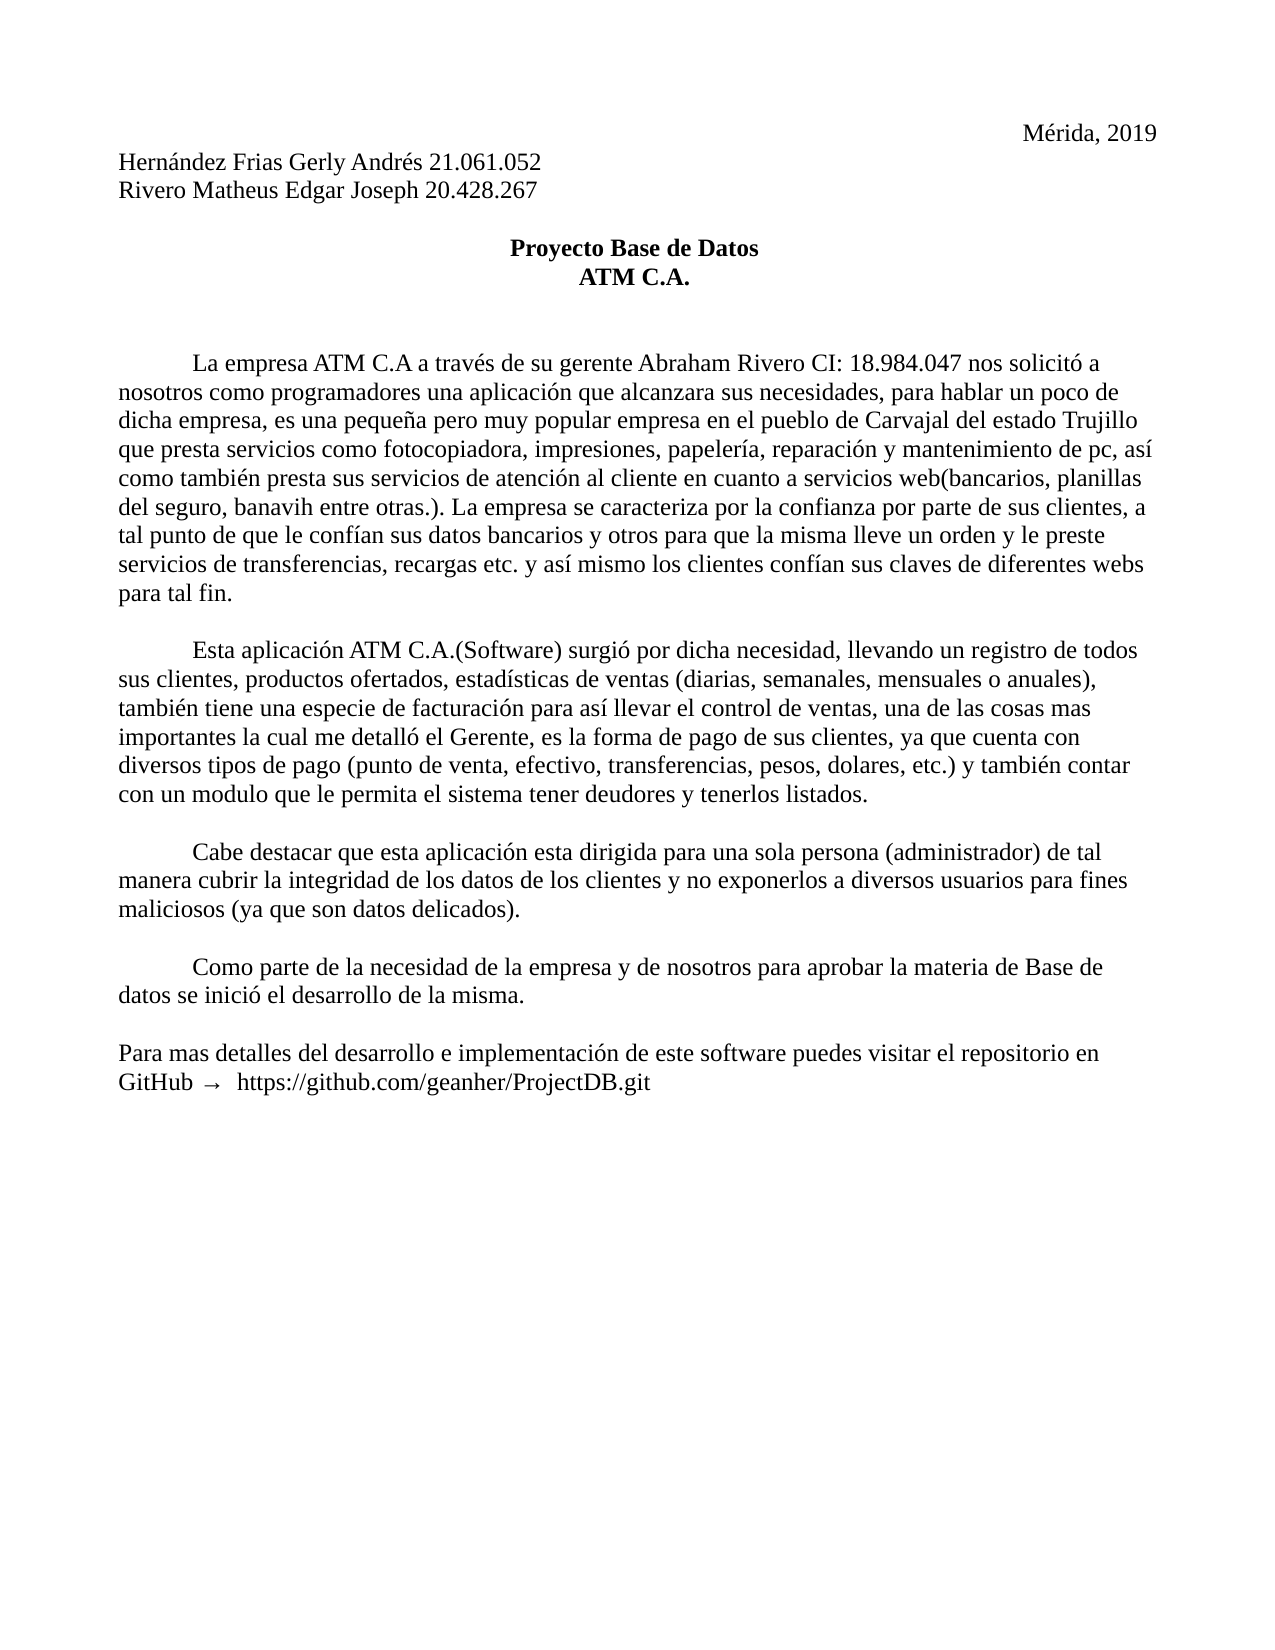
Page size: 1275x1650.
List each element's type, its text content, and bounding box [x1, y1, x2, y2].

text Cabe destacar que esta aplicación esta dirigida para una sola persona (administrador) de tal manera cubrir la integridad de los datos de los clientes y no exponerlos a diversos usuarios para fines maliciosos (ya que son datos delicados). [118, 837, 1157, 923]
text Esta aplicación ATM C.A.(Software) surgió por dicha necesidad, llevando un registro de todos sus clientes, productos ofertados, estadísticas de ventas (diarias, semanales, mensuales o anuales), también tiene una especie de facturación para así llevar el control de ventas, una de las cosas mas importantes la cual me detalló el Gerente, es la forma de pago de sus clientes, ya que cuenta con diversos tipos de pago (punto de venta, efectivo, transferencias, pesos, dolares, etc.) y también contar con un modulo que le permita el sistema tener deudores y tenerlos listados. [118, 636, 1157, 808]
text Para mas detalles del desarrollo e implementación de este software puedes visitar el repositorio en GitHub → https://github.com/geanher/ProjectDB.git [118, 1038, 1157, 1096]
text Proyecto Base de Datos [118, 233, 1157, 262]
text ATM C.A. [118, 262, 1157, 291]
text Como parte de la necesidad de la empresa y de nosotros para aprobar la materia de Base de datos se inició el desarrollo de la misma. [118, 952, 1157, 1009]
text Hernández Frias Gerly Andrés 21.061.052 [118, 147, 1157, 176]
text Rivero Matheus Edgar Joseph 20.428.267 [118, 176, 1157, 204]
text Mérida, 2019 [118, 118, 1157, 147]
text La empresa ATM C.A a través de su gerente Abraham Rivero CI: 18.984.047 nos solicitó a nosotros como programadores una aplicación que alcanzara sus necesidades, para hablar un poco de dicha empresa, es una pequeña pero muy popular empresa en el pueblo de Carvajal del estado Trujillo que presta servicios como fotocopiadora, impresiones, papelería, reparación y mantenimiento de pc, así como también presta sus servicios de atención al cliente en cuanto a servicios web(bancarios, planillas del seguro, banavih entre otras.). La empresa se caracteriza por la confianza por parte de sus clientes, a tal punto de que le confían sus datos bancarios y otros para que la misma lleve un orden y le preste servicios de transferencias, recargas etc. y así mismo los clientes confían sus claves de diferentes webs para tal fin. [118, 348, 1157, 607]
